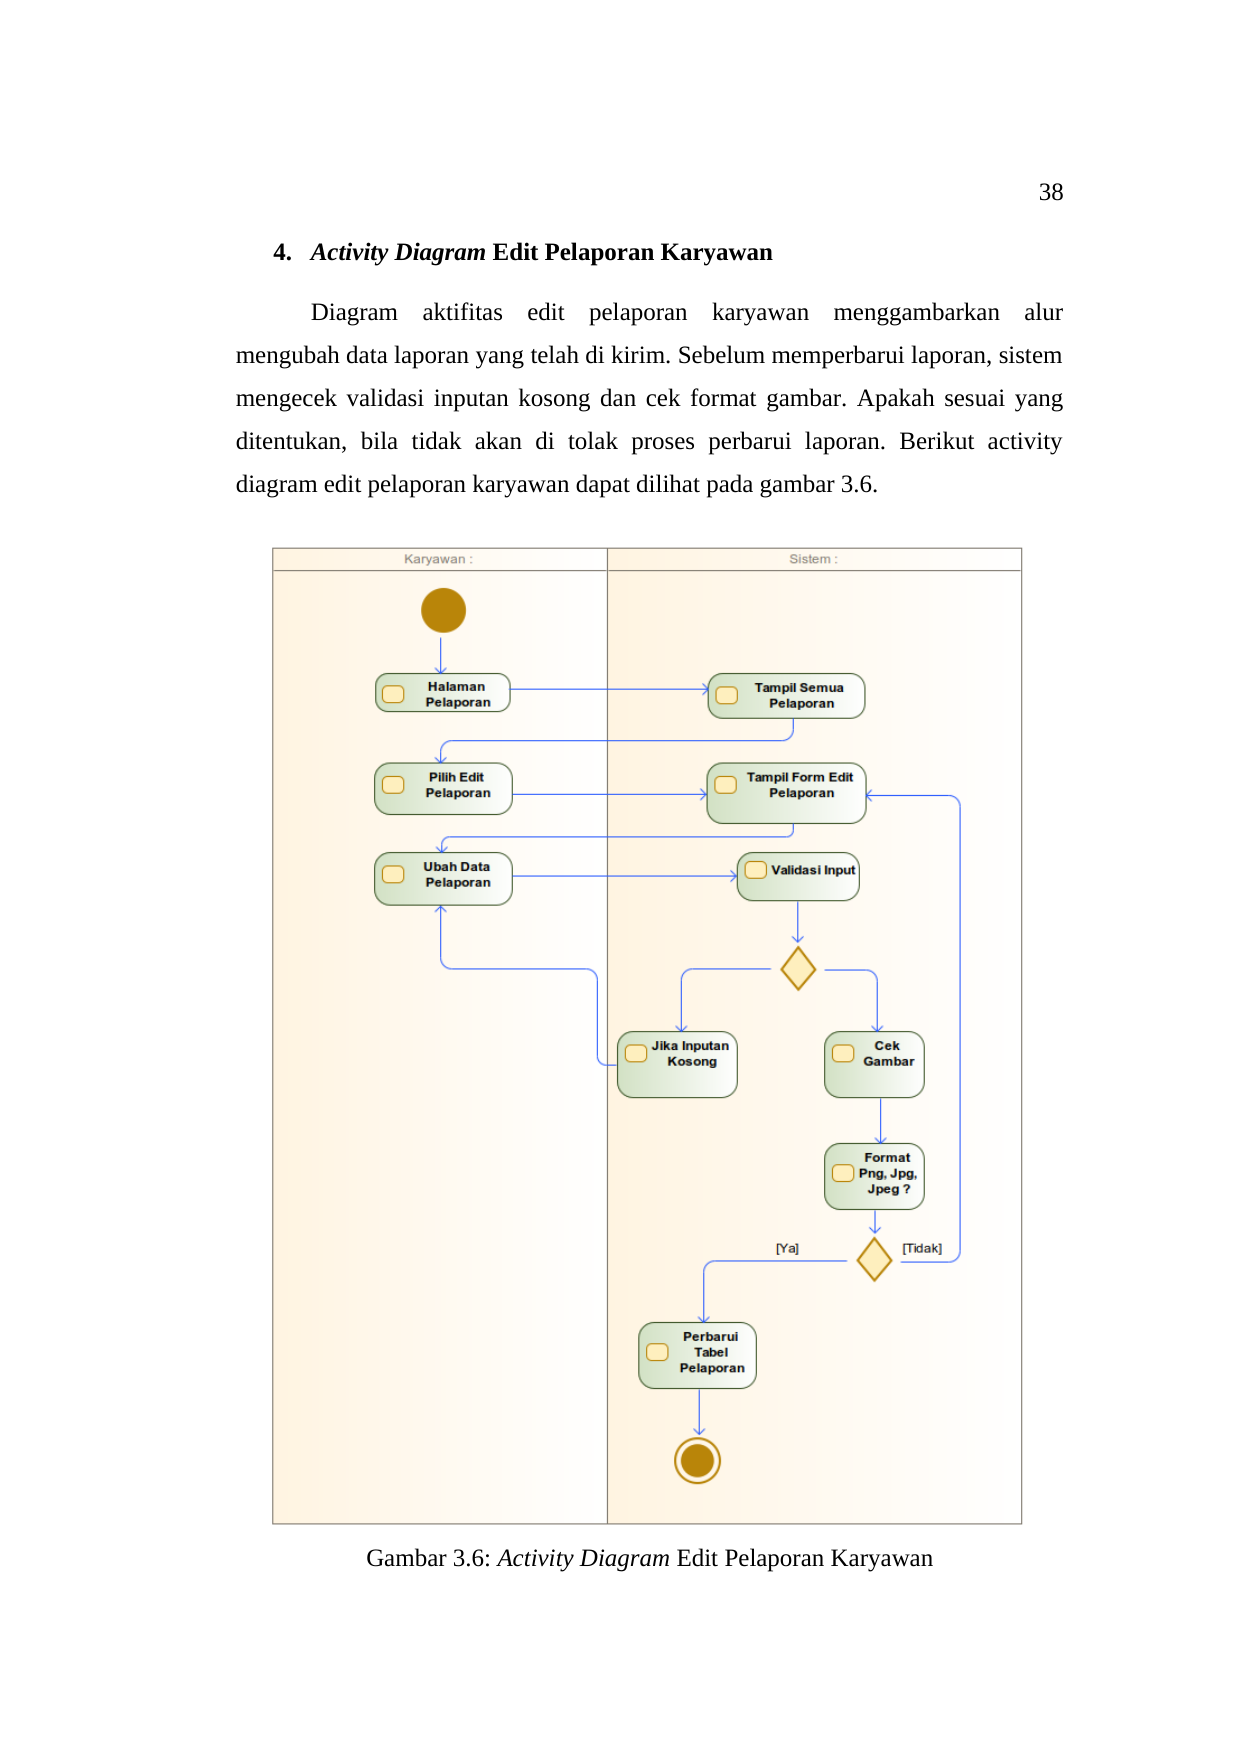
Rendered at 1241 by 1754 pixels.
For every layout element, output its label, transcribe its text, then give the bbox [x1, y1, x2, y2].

picture [270, 541, 1029, 1529]
text Gambar 3.6: Activity Diagram Edit Pelaporan Karyawan [271, 1529, 1028, 1572]
list Activity Diagram Edit Pelaporan Karyawan [273, 237, 1063, 266]
text Diagram aktifitas edit pelaporan karyawan menggambarkan alur mengubah data laporan yang telah di kirim. Sebelum memperbarui laporan, sistem mengecek validasi inputan kosong dan cek format gambar. Apakah sesuai yang ditentukan, bila tidak akan di tolak proses perbarui laporan. Berikut activity diagram edit pelaporan karyawan dapat dilihat pada gambar 3.6. [236, 297, 1063, 498]
